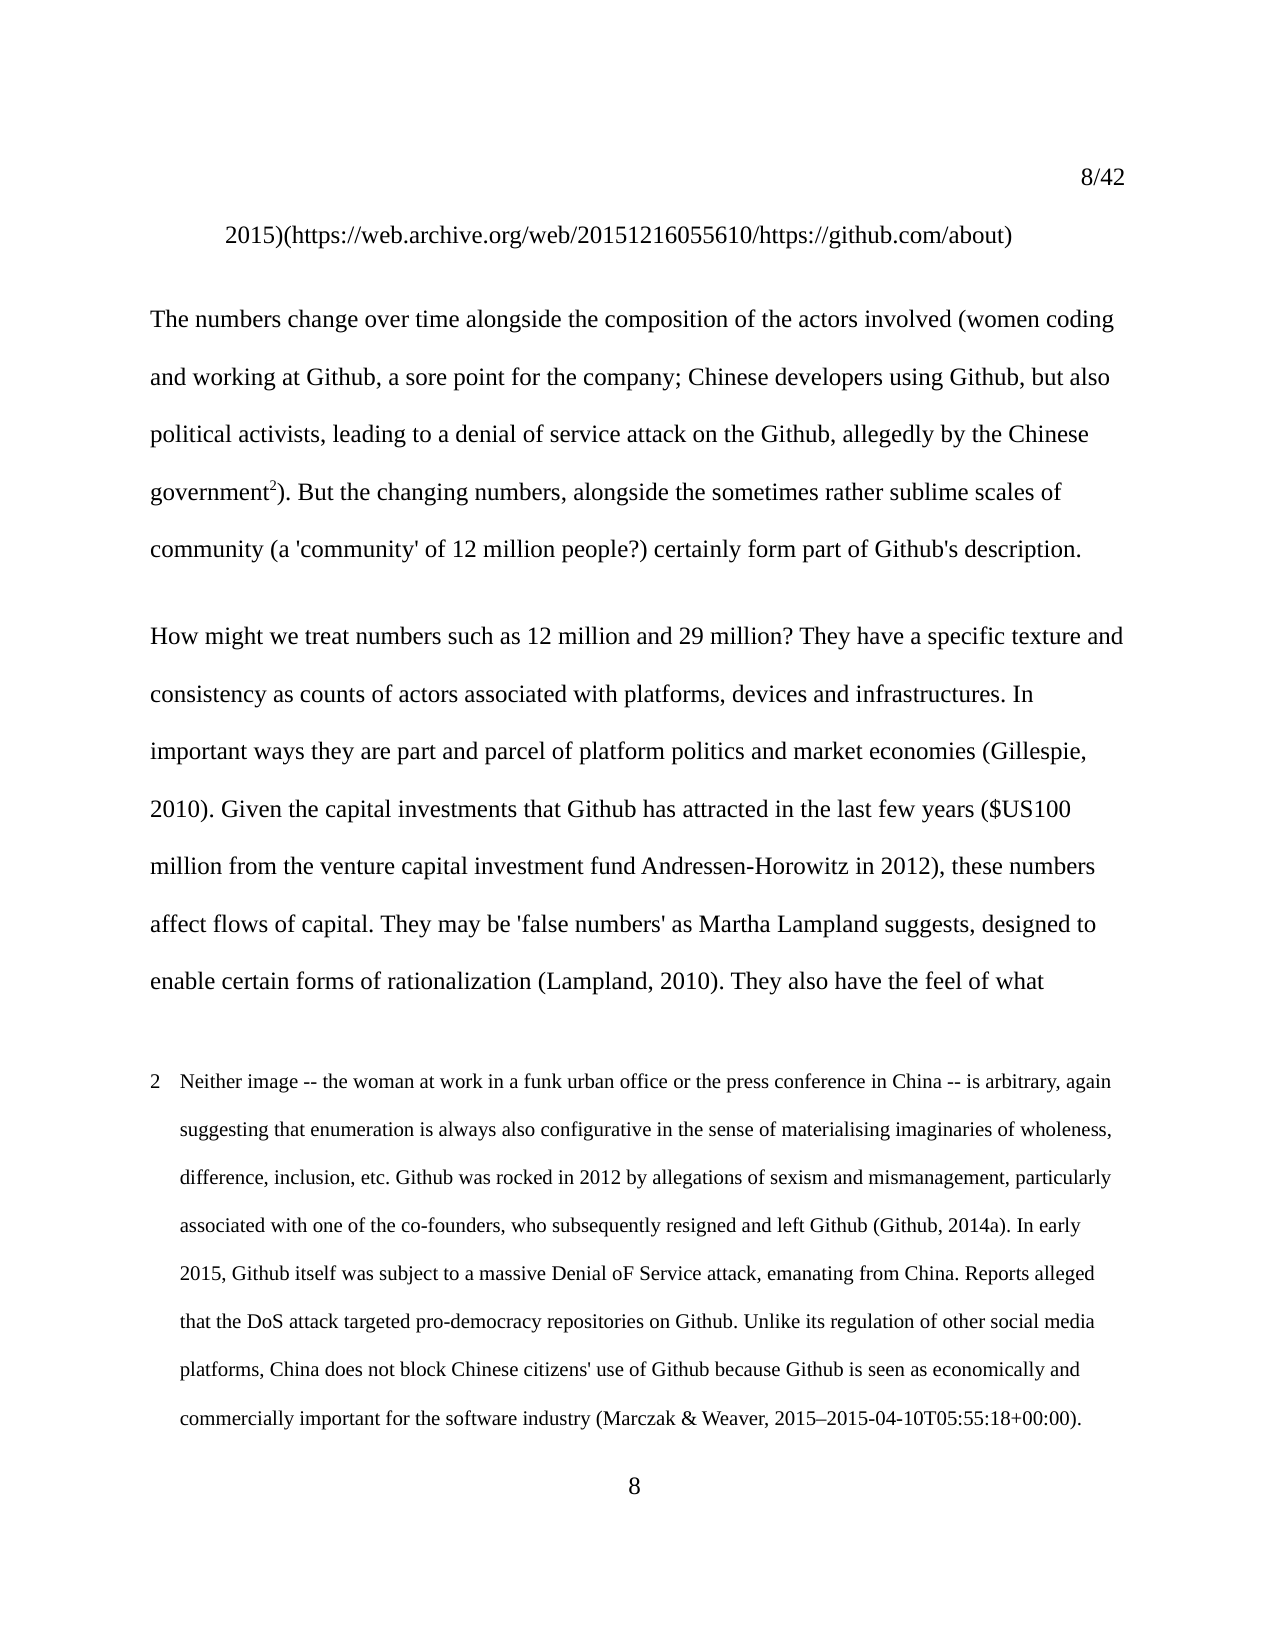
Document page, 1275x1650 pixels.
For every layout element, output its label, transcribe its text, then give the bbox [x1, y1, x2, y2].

text 2015)(https://web.archive.org/web/20151216055610/https://github.com/about) [225, 220, 1125, 249]
text The numbers change over time alongside the composition of the actors involved (women coding and working at Github, a sore point for the company; Chinese developers using Github, but also political activists, leading to a denial of service attack on the Github, allegedly by the Chinese government). But the changing numbers, alongside the sometimes rather sublime scales of community (a 'community' of 12 million people?) certainly form part of Github's description. [150, 304, 1125, 563]
text Neither image -- the woman at work in a funk urban office or the press conference in China -- is arbitrary, again suggesting that enumeration is always also configurative in the sense of materialising imaginaries of wholeness, difference, inclusion, etc. Github was rocked in 2012 by allegations of sexism and mismanagement, particularly associated with one of the co-founders, who subsequently resigned and left Github (Github, 2014a). In early 2015, Github itself was subject to a massive Denial oF Service attack, emanating from China. Reports alleged that the DoS attack targeted pro-democracy repositories on Github. Unlike its regulation of other social media platforms, China does not block Chinese citizens' use of Github because Github is seen as economically and commercially important for the software industry (Marczak & Weaver, 2015–2015-04-10T05:55:18+00:00). [150, 1068, 1125, 1429]
text How might we treat numbers such as 12 million and 29 million? They have a specific texture and consistency as counts of actors associated with platforms, devices and infrastructures. In important ways they are part and parcel of platform politics and market economies (Gillespie, 2010). Given the capital investments that Github has attracted in the last few years ($US100 million from the venture capital investment fund Andressen-Horowitz in 2012), these numbers affect flows of capital. They may be 'false numbers' as Martha Lampland suggests, designed to enable certain forms of rationalization (Lampland, 2010). They also have the feel of what [150, 621, 1125, 995]
